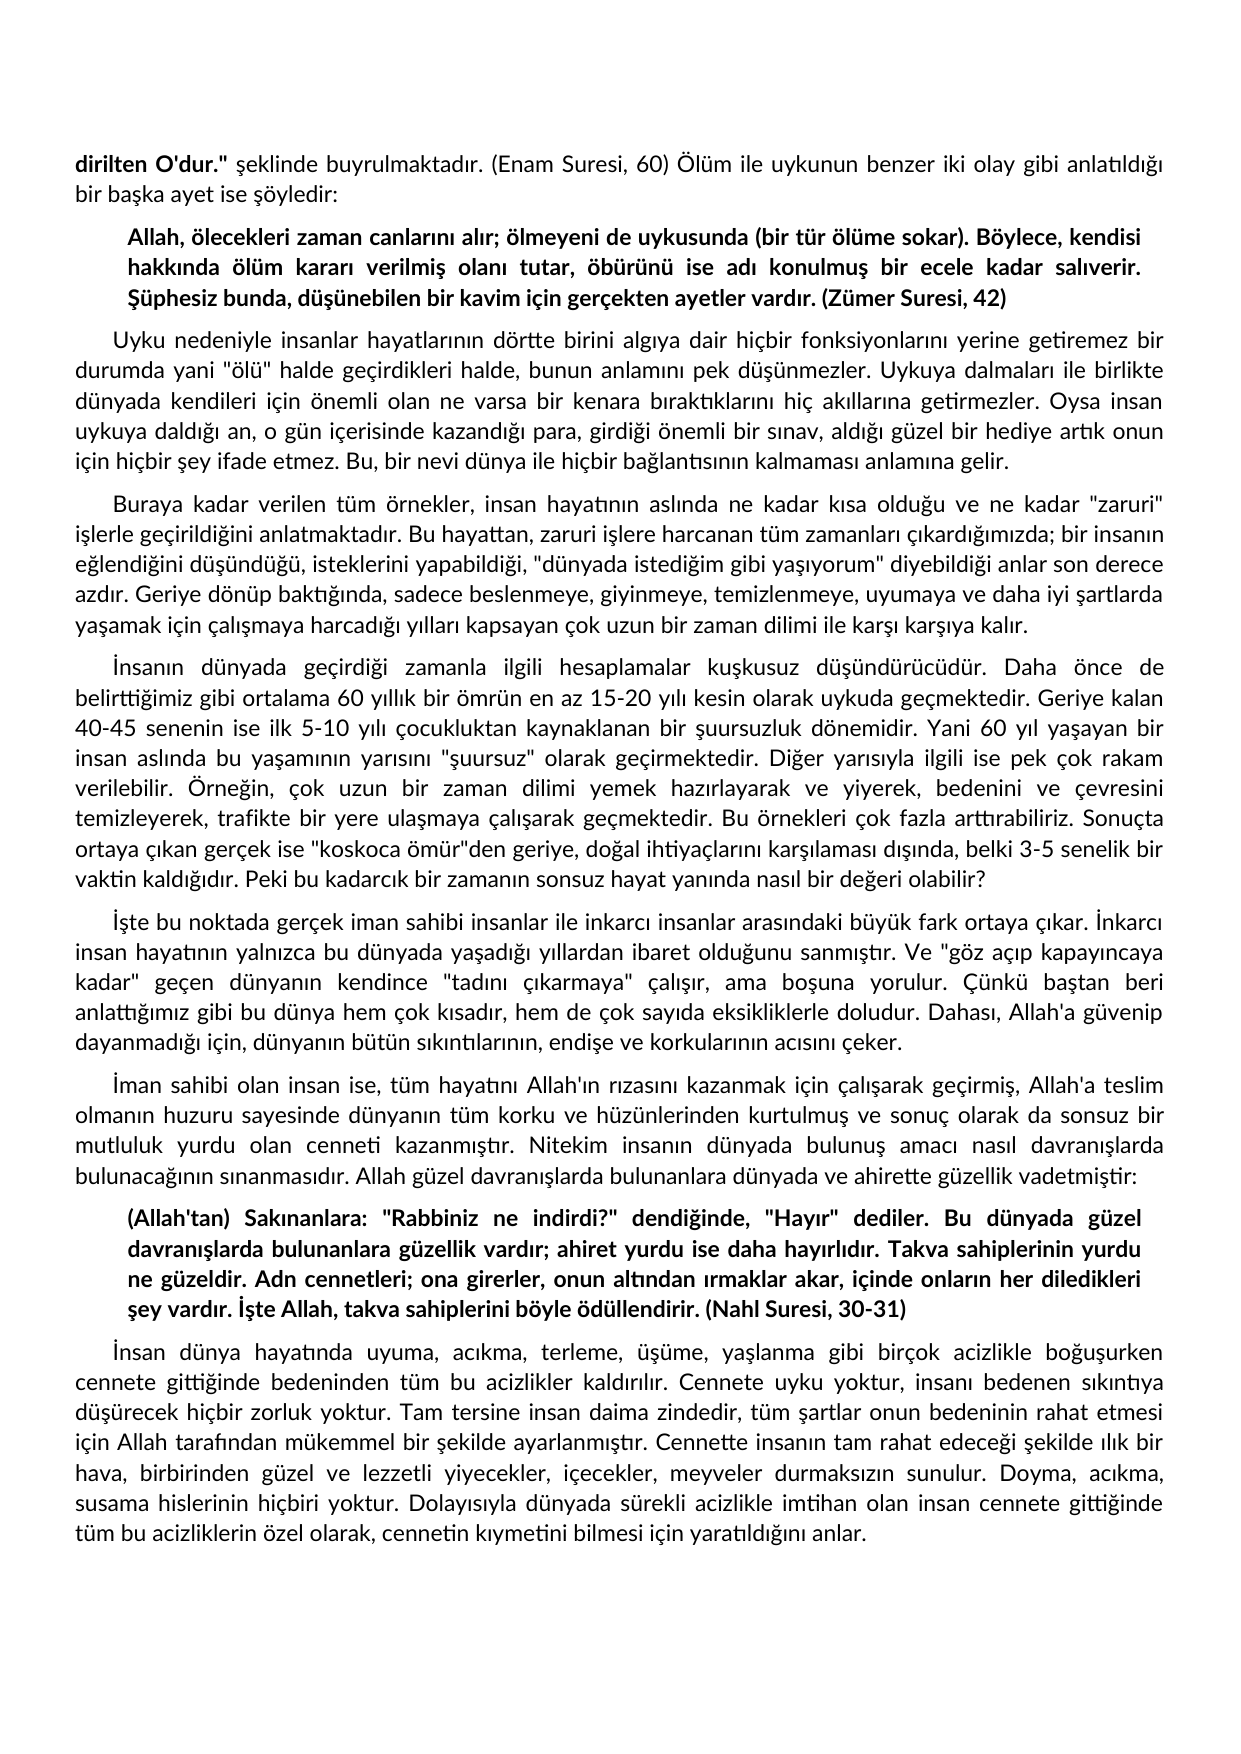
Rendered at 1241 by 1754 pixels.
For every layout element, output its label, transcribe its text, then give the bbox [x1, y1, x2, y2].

text Uyku nedeniyle insanlar hayatlarının dörtte birini algıya dair hiçbir fonksiyonlarını yerine getiremez bir durumda yani "ölü" halde geçirdikleri halde, bunun anlamını pek düşünmezler. Uykuya dalmaları ile birlikte dünyada kendileri için önemli olan ne varsa bir kenara bıraktıklarını hiç akıllarına getirmezler. Oysa insan uykuya daldığı an, o gün içerisinde kazandığı para, girdiği önemli bir sınav, aldığı güzel bir hediye artık onun için hiçbir şey ifade etmez. Bu, bir nevi dünya ile hiçbir bağlantısının kalmaması anlamına gelir. [75, 326, 1165, 474]
text İman sahibi olan insan ise, tüm hayatını Allah'ın rızasını kazanmak için çalışarak geçirmiş, Allah'a teslim olmanın huzuru sayesinde dünyanın tüm korku ve hüzünlerinden kurtulmuş ve sonuç olarak da sonsuz bir mutluluk yurdu olan cenneti kazanmıştır. Nitekim insanın dünyada bulunuş amacı nasıl davranışlarda bulunacağının sınanmasıdır. Allah güzel davranışlarda bulunanlara dünyada ve ahirette güzellik vadetmiştir: [75, 1071, 1165, 1189]
text İnsan dünya hayatında uyuma, acıkma, terleme, üşüme, yaşlanma gibi birçok acizlikle boğuşurken cennete gittiğinde bedeninden tüm bu acizlikler kaldırılır. Cennete uyku yoktur, insanı bedenen sıkıntıya düşürecek hiçbir zorluk yoktur. Tam tersine insan daima zindedir, tüm şartlar onun bedeninin rahat etmesi için Allah tarafından mükemmel bir şekilde ayarlanmıştır. Cennette insanın tam rahat edeceği şekilde ılık bir hava, birbirinden güzel ve lezzetli yiyecekler, içecekler, meyveler durmaksızın sunulur. Doyma, acıkma, susama hislerinin hiçbiri yoktur. Dolayısıyla dünyada sürekli acizlikle imtihan olan insan cennete gittiğinde tüm bu acizliklerin özel olarak, cennetin kıymetini bilmesi için yaratıldığını anlar. [75, 1337, 1165, 1546]
text İnsanın dünyada geçirdiği zamanla ilgili hesaplamalar kuşkusuz düşündürücüdür. Daha önce de belirttiğimiz gibi ortalama 60 yıllık bir ömrün en az 15-20 yılı kesin olarak uykuda geçmektedir. Geriye kalan 40-45 senenin ise ilk 5-10 yılı çocukluktan kaynaklanan bir şuursuzluk dönemidir. Yani 60 yıl yaşayan bir insan aslında bu yaşamının yarısını "şuursuz" olarak geçirmektedir. Diğer yarısıyla ilgili ise pek çok rakam verilebilir. Örneğin, çok uzun bir zaman dilimi yemek hazırlayarak ve yiyerek, bedenini ve çevresini temizleyerek, trafikte bir yere ulaşmaya çalışarak geçmektedir. Bu örnekleri çok fazla arttırabiliriz. Sonuçta ortaya çıkan gerçek ise "koskoca ömür"den geriye, doğal ihtiyaçlarını karşılaması dışında, belki 3-5 senelik bir vaktin kaldığıdır. Peki bu kadarcık bir zamanın sonsuz hayat yanında nasıl bir değeri olabilir? [75, 653, 1165, 892]
text Allah, ölecekleri zaman canlarını alır; ölmeyeni de uykusunda (bir tür ölüme sokar). Böylece, kendisi hakkında ölüm kararı verilmiş olanı tutar, öbürünü ise adı konulmuş bir ecele kadar salıverir. Şüphesiz bunda, düşünebilen bir kavim için gerçekten ayetler vardır. (Zümer Suresi, 42) [127, 223, 1143, 311]
text İşte bu noktada gerçek iman sahibi insanlar ile inkarcı insanlar arasındaki büyük fark ortaya çıkar. İnkarcı insan hayatının yalnızca bu dünyada yaşadığı yıllardan ibaret olduğunu sanmıştır. Ve "göz açıp kapayıncaya kadar" geçen dünyanın kendince "tadını çıkarmaya" çalışır, ama boşuna yorulur. Çünkü baştan beri anlattığımız gibi bu dünya hem çok kısadır, hem de çok sayıda eksikliklerle doludur. Dahası, Allah'a güvenip dayanmadığı için, dünyanın bütün sıkıntılarının, endişe ve korkularının acısını çeker. [75, 907, 1165, 1056]
text (Allah'tan) Sakınanlara: "Rabbiniz ne indirdi?" dendiğinde, "Hayır" dediler. Bu dünyada güzel davranışlarda bulunanlara güzellik vardır; ahiret yurdu ise daha hayırlıdır. Takva sahiplerinin yurdu ne güzeldir. Adn cennetleri; ona girerler, onun altından ırmaklar akar, içinde onların her diledikleri şey vardır. İşte Allah, takva sahiplerini böyle ödüllendirir. (Nahl Suresi, 30-31) [127, 1204, 1143, 1322]
text Buraya kadar verilen tüm örnekler, insan hayatının aslında ne kadar kısa olduğu ve ne kadar "zaruri" işlerle geçirildiğini anlatmaktadır. Bu hayattan, zaruri işlere harcanan tüm zamanları çıkardığımızda; bir insanın eğlendiğini düşündüğü, isteklerini yapabildiği, "dünyada istediğim gibi yaşıyorum" diyebildiği anlar son derece azdır. Geriye dönüp baktığında, sadece beslenmeye, giyinmeye, temizlenmeye, uyumaya ve daha iyi şartlarda yaşamak için çalışmaya harcadığı yılları kapsayan çok uzun bir zaman dilimi ile karşı karşıya kalır. [75, 489, 1165, 638]
text dirilten O'dur." şeklinde buyrulmaktadır. (Enam Suresi, 60) Ölüm ile uykunun benzer iki olay gibi anlatıldığı bir başka ayet ise şöyledir: [75, 150, 1165, 208]
